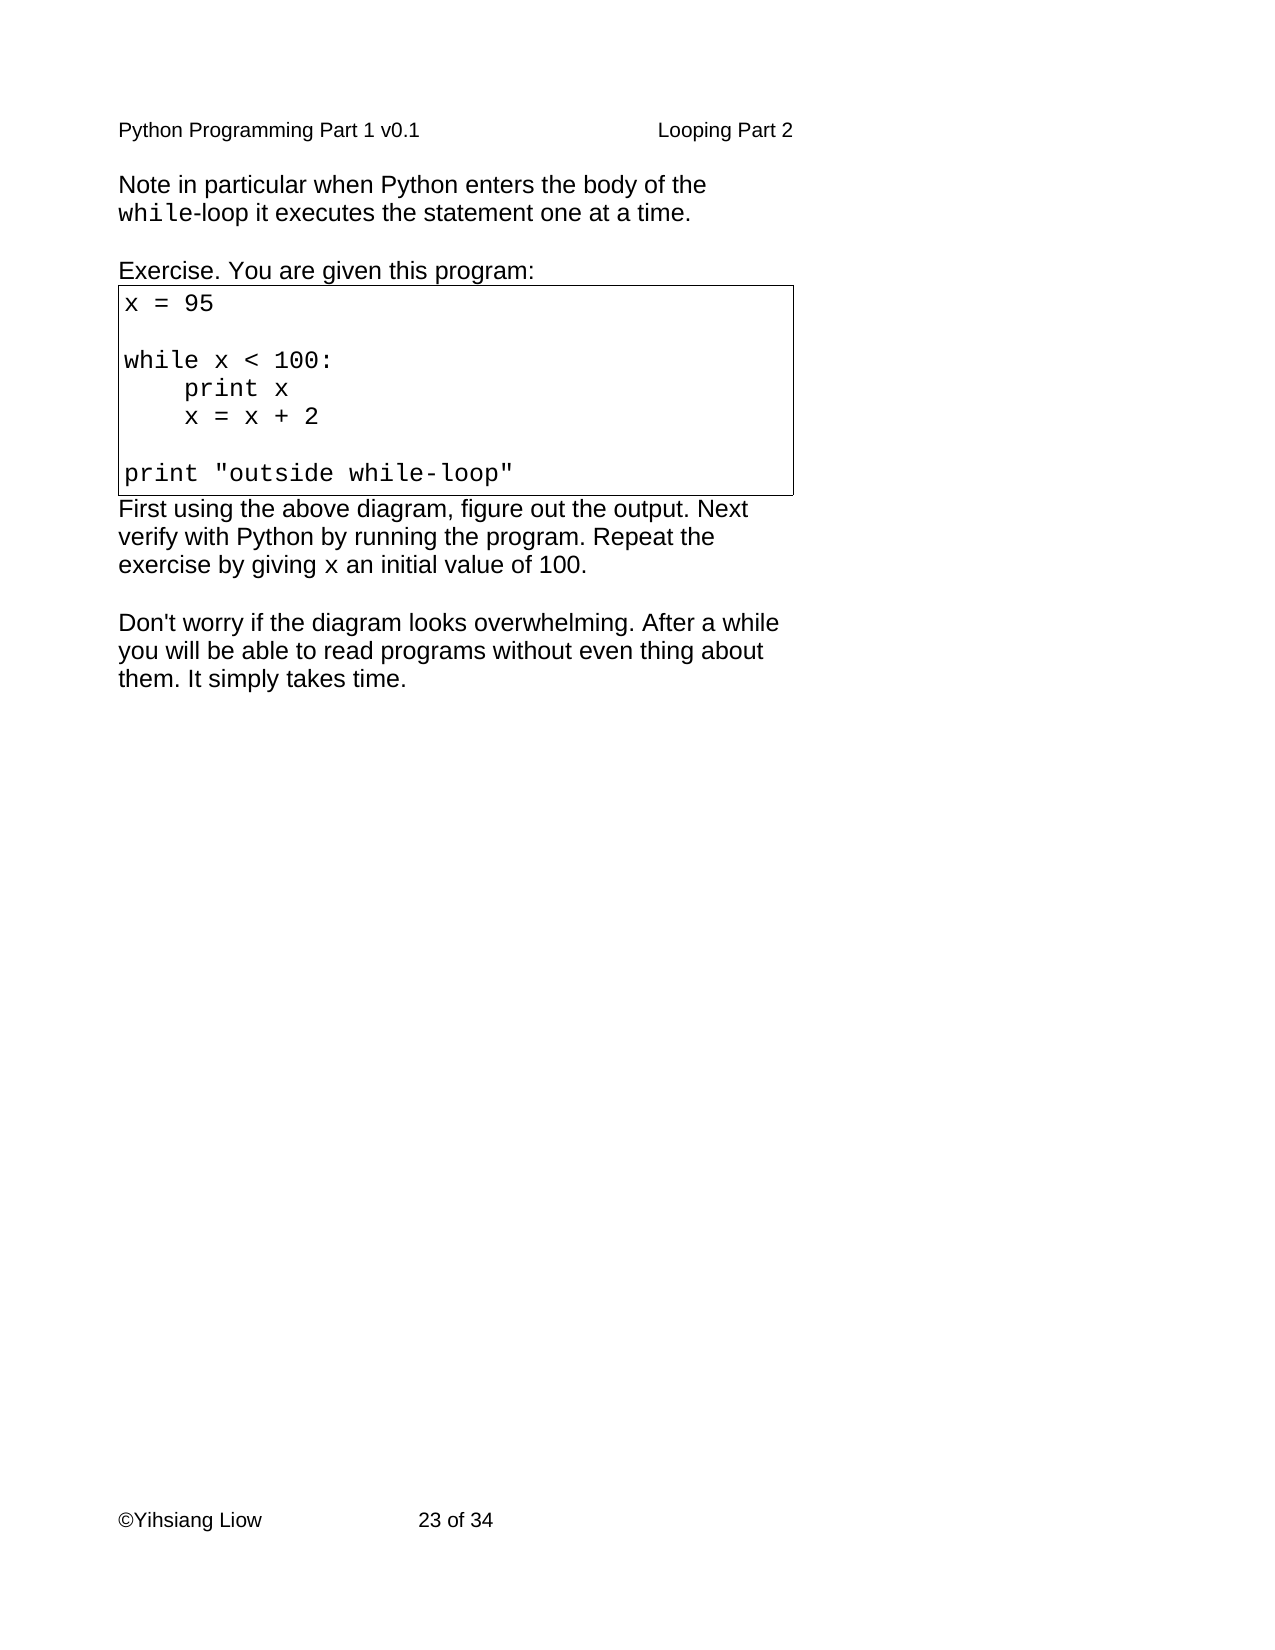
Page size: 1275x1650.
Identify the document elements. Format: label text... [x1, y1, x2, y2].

table_header x = 95 while x < 100: print x x = x + 2 print "outside while-loop" [119, 286, 793, 494]
text Exercise. You are given this program: [118, 257, 793, 285]
text First using the above diagram, figure out the output. Next verify with Python by running the program. Repeat the exercise by giving x an initial value of 100. [118, 496, 793, 581]
text Don't worry if the diagram looks overwhelming. After a while you will be able to read programs without even thing about them. It simply takes time. [118, 608, 793, 692]
text Note in particular when Python enters the body of the while-loop it executes the statement one at a time. [118, 171, 793, 229]
